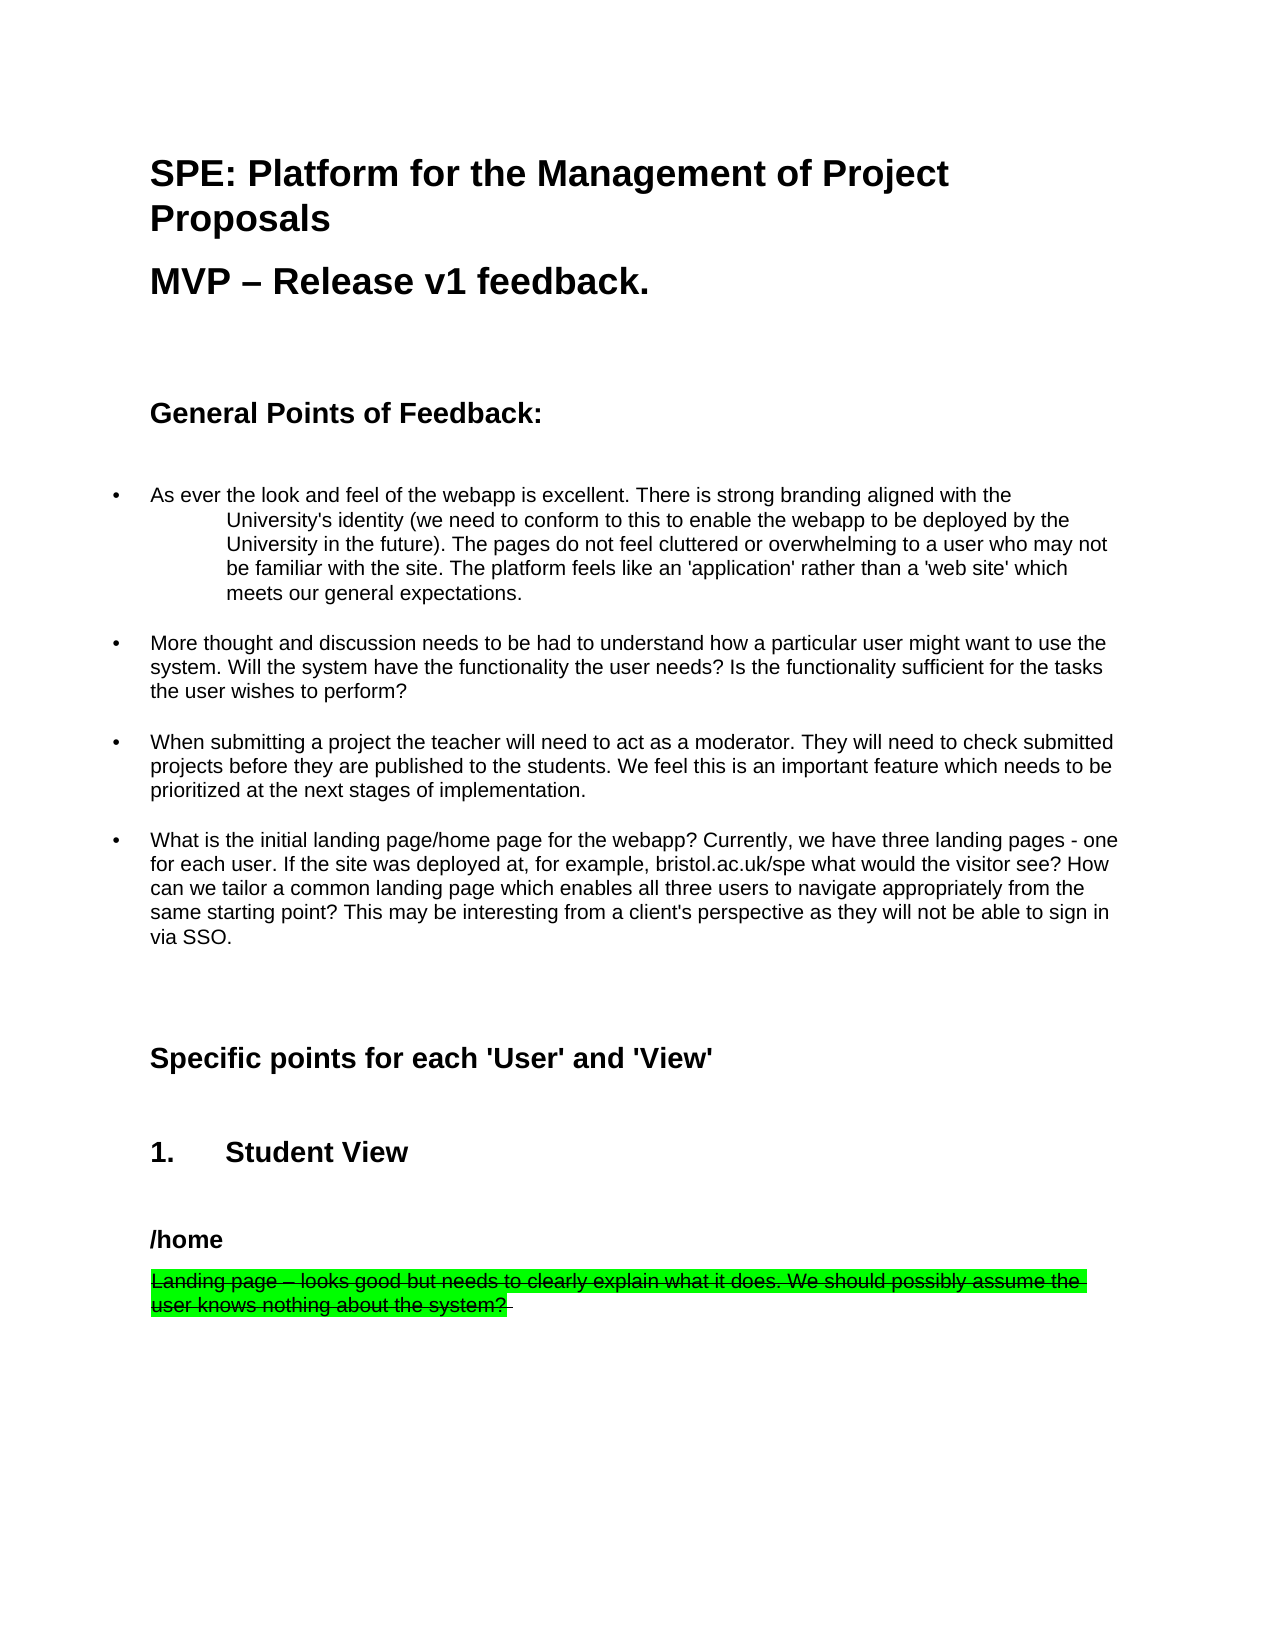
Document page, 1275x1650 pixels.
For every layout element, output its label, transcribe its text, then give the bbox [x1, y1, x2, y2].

list What is the initial landing page/home page for the webapp? Currently, we have three landing pages - one for each user. If the site was deployed at, for example, bristol.ac.uk/spe what would the visitor see? How can we tailor a common landing page which enables all three users to navigate appropriately from the same starting point? This may be interesting from a client's perspective as they will not be able to sign in via SSO. [112, 828, 1123, 949]
subtitle Student View [150, 1135, 1123, 1168]
text MVP – Release v1 feedback. [149, 259, 1123, 302]
text General Points of Feedback: [149, 396, 1123, 430]
text University's identity (we need to conform to this to enable the webapp to be deployed by the University in the future). The pages do not feel cluttered or overwhelming to a user who may not be familiar with the site. The platform feels like an 'application' rather than a 'web site' which meets our general expectations. [226, 508, 1123, 605]
text SPE: Platform for the Management of Project Proposals [149, 151, 1123, 239]
text Specific points for each 'User' and 'View' [149, 1041, 1123, 1075]
text Landing page – looks good but needs to clearly explain what it does. We should possibly assume the user knows nothing about the system? [151, 1269, 1123, 1317]
subtitle /home [149, 1225, 1123, 1254]
list When submitting a project the teacher will need to act as a moderator. They will need to check submitted projects before they are published to the students. We feel this is an important feature which needs to be prioritized at the next stages of implementation. [112, 730, 1123, 803]
list More thought and discussion needs to be had to understand how a particular user might want to use the system. Will the system have the functionality the user needs? Is the functionality sufficient for the tasks the user wishes to perform? [112, 631, 1123, 704]
list As ever the look and feel of the webapp is excellent. There is strong branding aligned with the [112, 483, 1123, 507]
